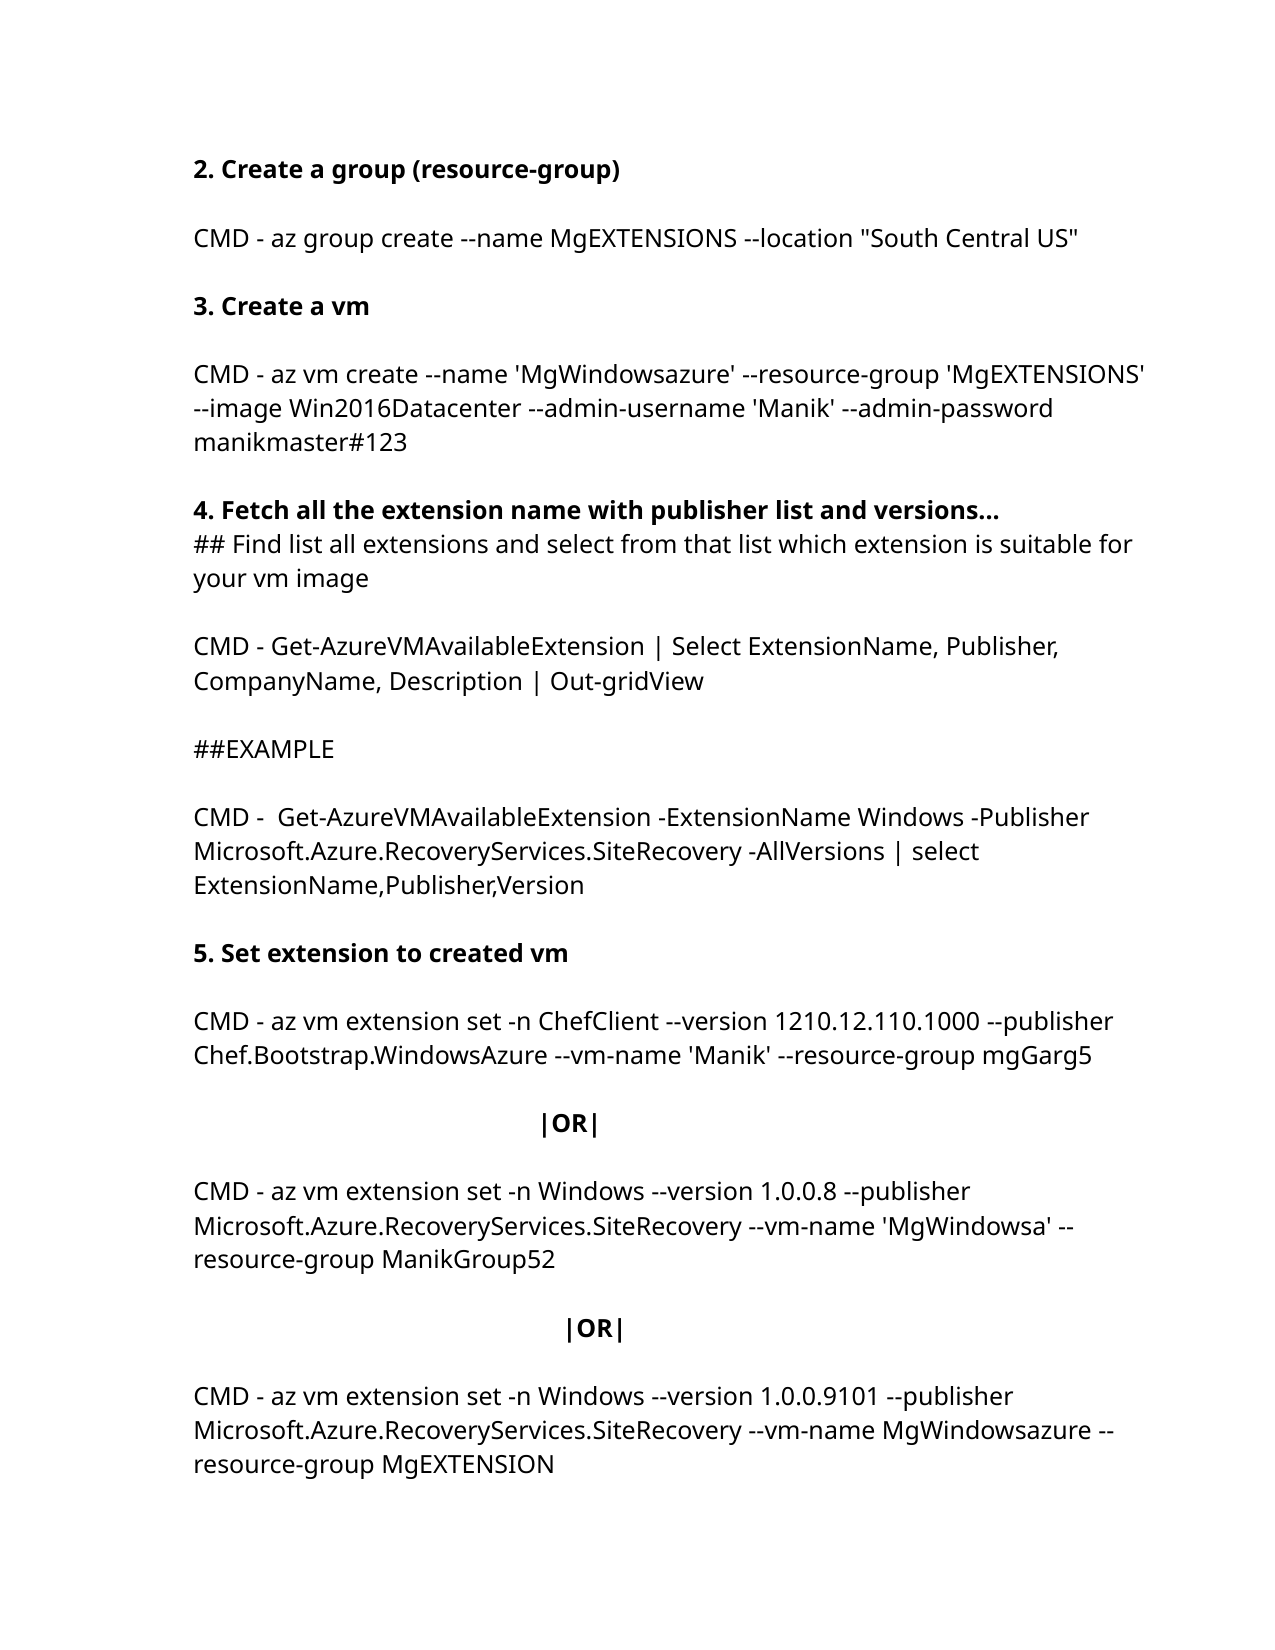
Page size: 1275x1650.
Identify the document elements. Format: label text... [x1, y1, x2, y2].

list |OR| [193, 1310, 1157, 1344]
list CMD - az vm extension set -n Windows --version 1.0.0.9101 --publisher Microsoft.Azure.RecoveryServices.SiteRecovery --vm-name MgWindowsazure --resource-group MgEXTENSION [193, 1378, 1157, 1481]
list 4. Fetch all the extension name with publisher list and versions... [193, 493, 1157, 527]
list ##EXAMPLE [193, 731, 1157, 765]
list CMD - az vm extension set -n ChefClient --version 1210.12.110.1000 --publisher Chef.Bootstrap.WindowsAzure --vm-name 'Manik' --resource-group mgGarg5 [193, 1004, 1157, 1072]
list CMD - Get-AzureVMAvailableExtension | Select ExtensionName, Publisher, CompanyName, Description | Out-gridView [193, 629, 1157, 697]
list 5. Set extension to created vm [193, 936, 1157, 970]
list CMD - az group create --name MgEXTENSIONS --location "South Central US" [193, 220, 1157, 254]
list CMD - Get-AzureVMAvailableExtension -ExtensionName Windows -Publisher Microsoft.Azure.RecoveryServices.SiteRecovery -AllVersions | select ExtensionName,Publisher,Version [193, 799, 1157, 902]
list 3. Create a vm [193, 288, 1157, 322]
list 2. Create a group (resource-group) [193, 152, 1157, 186]
list CMD - az vm extension set -n Windows --version 1.0.0.8 --publisher Microsoft.Azure.RecoveryServices.SiteRecovery --vm-name 'MgWindowsa' --resource-group ManikGroup52 [193, 1174, 1157, 1276]
list |OR| [193, 1106, 1157, 1140]
list ## Find list all extensions and select from that list which extension is suitable for your vm image [193, 527, 1157, 595]
list CMD - az vm create --name 'MgWindowsazure' --resource-group 'MgEXTENSIONS' --image Win2016Datacenter --admin-username 'Manik' --admin-password manikmaster#123 [193, 357, 1157, 459]
